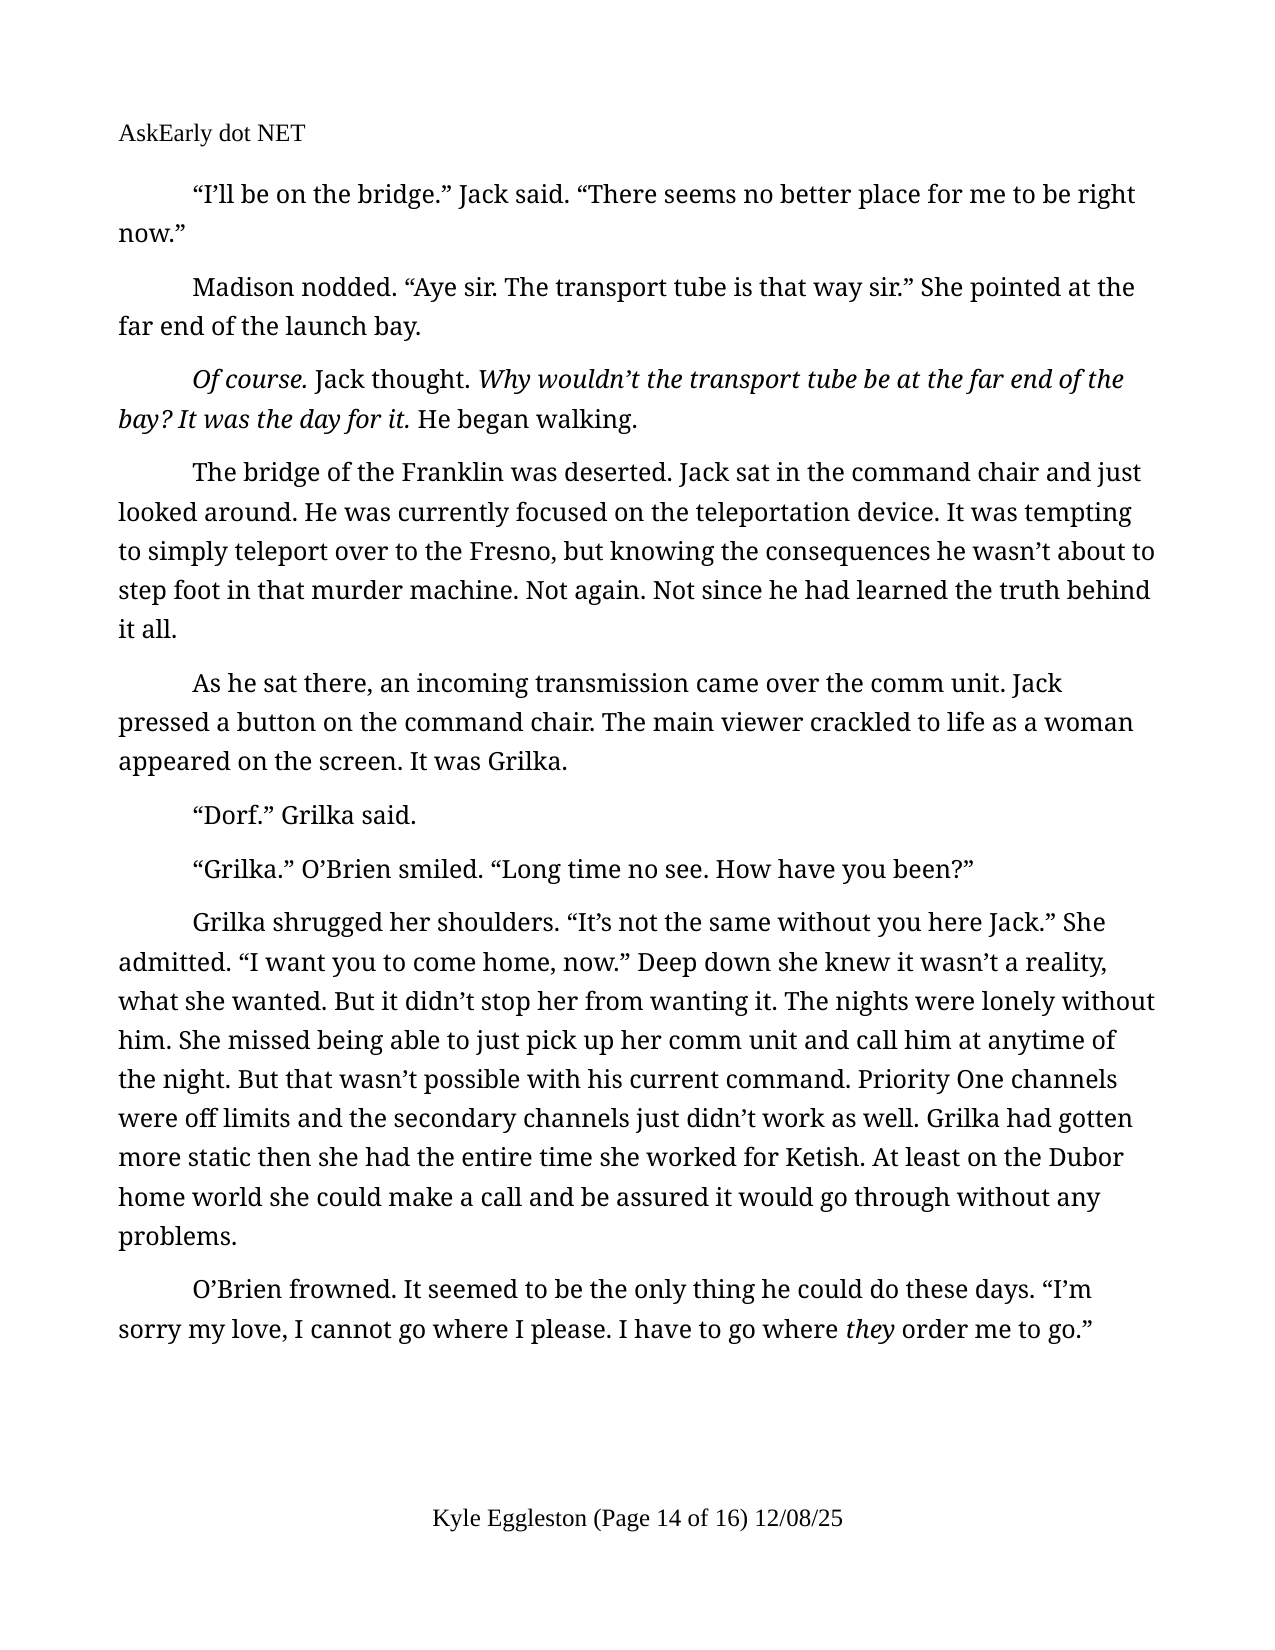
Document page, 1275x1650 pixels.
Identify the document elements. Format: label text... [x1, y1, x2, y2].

text “Grilka.” O’Brien smiled. “Long time no see. How have you been?” [118, 851, 1157, 885]
text Madison nodded. “Aye sir. The transport tube is that way sir.” She pointed at the far end of the launch bay. [118, 269, 1157, 342]
text As he sat there, an incoming transmission came over the comm unit. Jack pressed a button on the command chair. The main viewer crackled to life as a woman appeared on the screen. It was Grilka. [118, 666, 1157, 778]
text Of course. Jack thought. Why wouldn’t the transport tube be at the far end of the bay? It was the day for it. He began walking. [118, 362, 1157, 435]
text “Dorf.” Grilka said. [118, 798, 1157, 832]
text O’Brien frowned. It seemed to be the only thing he could do these days. “I’m sorry my love, I cannot go where I please. I have to go where they order me to go.” [118, 1272, 1157, 1345]
text “I’ll be on the bridge.” Jack said. “There seems no better place for me to be right now.” [118, 176, 1157, 249]
text Grilka shrugged her shoulders. “It’s not the same without you here Jack.” She admitted. “I want you to come home, now.” Deep down she knew it wasn’t a reality, what she wanted. But it didn’t stop her from wanting it. The nights were lonely without him. She missed being able to just pick up her comm unit and call him at anytime of the night. But that wasn’t possible with his current command. Priority One channels were off limits and the secondary channels just didn’t work as well. Grilka had gotten more static then she had the entire time she worked for Ketish. At least on the Dubor home world she could make a call and be assured it would go through without any problems. [118, 905, 1157, 1252]
text The bridge of the Franklin was deserted. Jack sat in the command chair and just looked around. He was currently focused on the teleportation device. It was tempting to simply teleport over to the Fresno, but knowing the consequences he wasn’t about to step foot in that murder machine. Not again. Not since he had learned the truth behind it all. [118, 455, 1157, 646]
